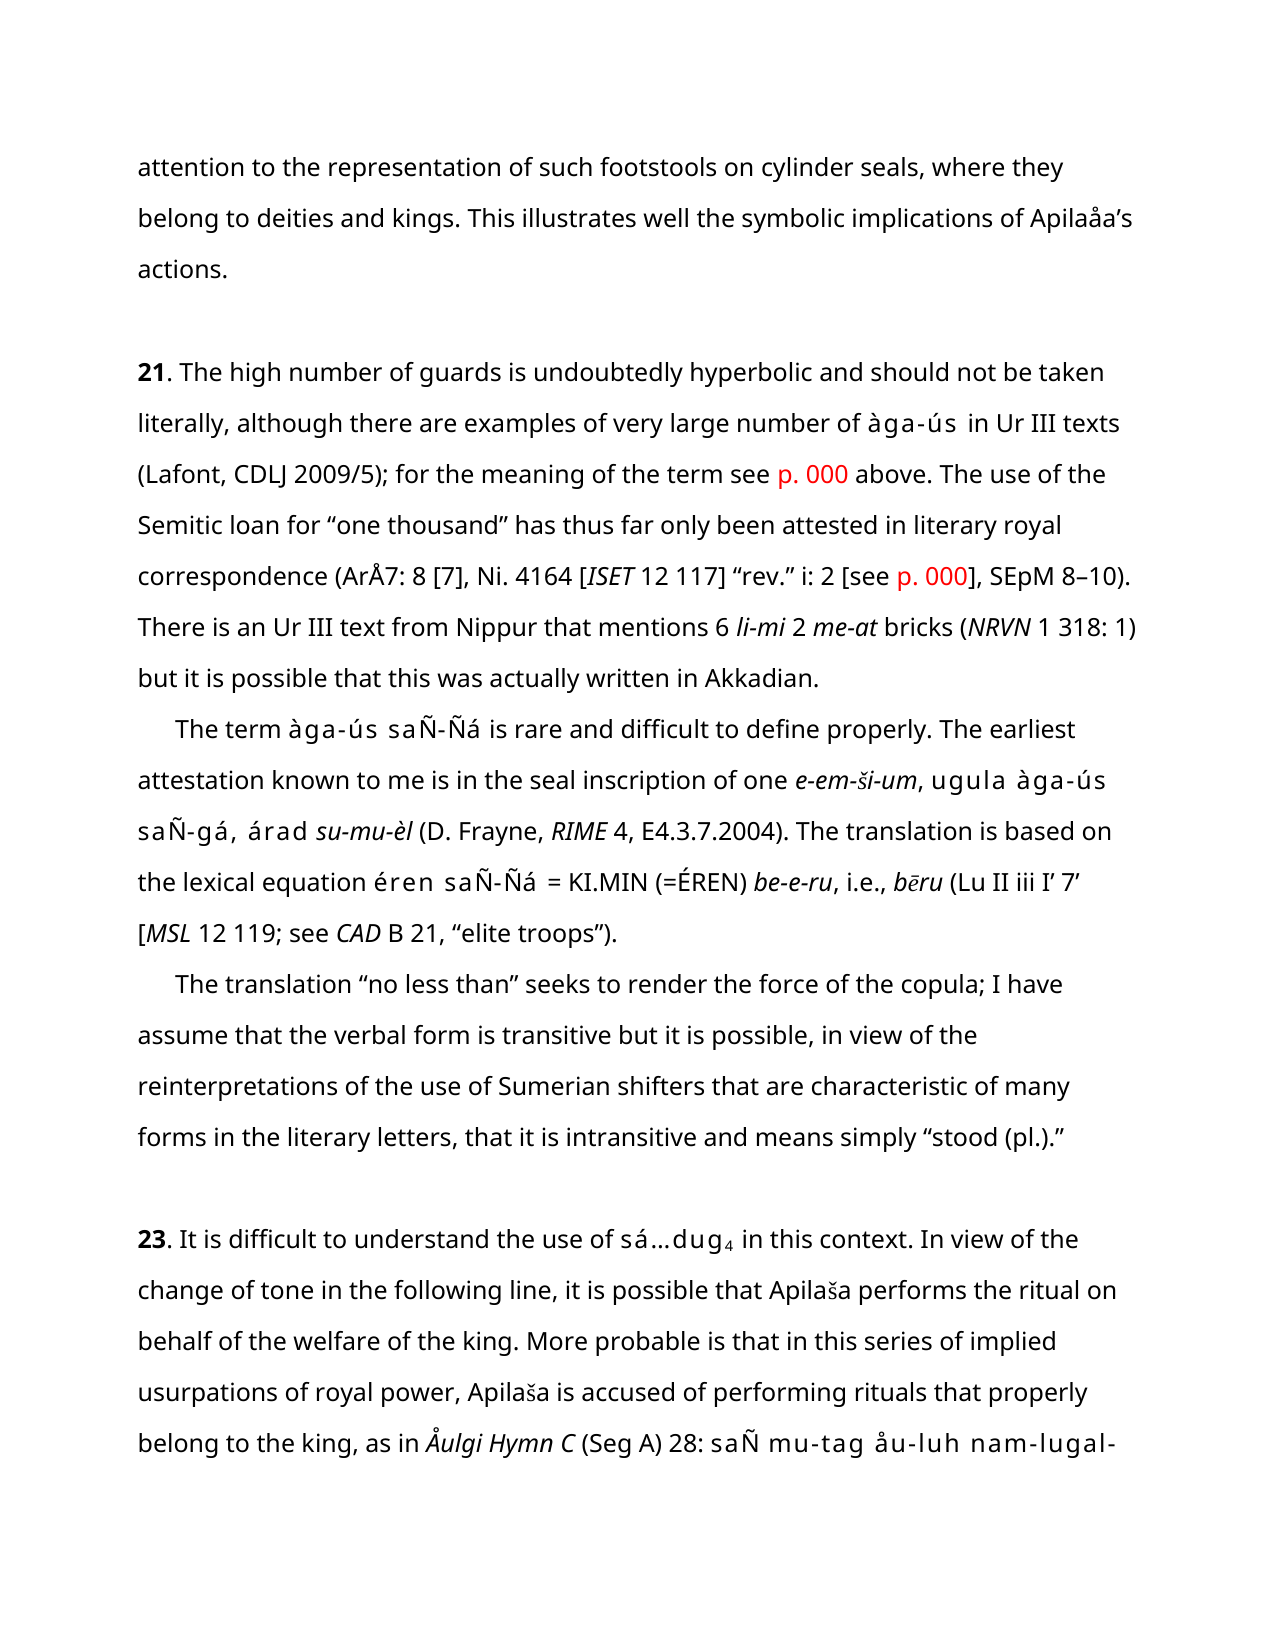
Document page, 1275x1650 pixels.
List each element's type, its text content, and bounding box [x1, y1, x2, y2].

text The translation “no less than” seeks to render the force of the copula; I have assume that the verbal form is transitive but it is possible, in view of the reinterpretations of the use of Sumerian shifters that are characteristic of many forms in the literary letters, that it is intransitive and means simply “stood (pl.).” [137, 967, 1138, 1154]
text The term àga-ús saÑ-Ñá is rare and difficult to define properly. The earliest attestation known to me is in the seal inscription of one e-em-ši-um, ugula àga-ús saÑ-gá, árad su-mu-èl (D. Frayne, RIME 4, E4.3.7.2004). The translation is based on the lexical equation éren saÑ-Ñá = KI.MIN (=ÉREN) be-e-ru, i.e., bēru (Lu II iii I’ 7’ [MSL 12 119; see CAD B 21, “elite troops”). [137, 711, 1138, 950]
text attention to the representation of such footstools on cylinder seals, where they belong to deities and kings. This illustrates well the symbolic implications of Apilaåa’s actions. [137, 150, 1138, 286]
text 21. The high number of guards is undoubtedly hyperbolic and should not be taken literally, although there are examples of very large number of àga-ús in Ur III texts (Lafont, CDLJ 2009/5); for the meaning of the term see p. 000 above. The use of the Semitic loan for “one thousand” has thus far only been attested in literary royal correspondence (ArÅ7: 8 [7], Ni. 4164 [ISET 12 117] “rev.” i: 2 [see p. 000], SEpM 8–10). There is an Ur III text from Nippur that mentions 6 li-mi 2 me-at bricks (NRVN 1 318: 1) but it is possible that this was actually written in Akkadian. [137, 354, 1138, 694]
text 23. It is difficult to understand the use of sá…dug4 in this context. In view of the change of tone in the following line, it is possible that Apilaša performs the ritual on behalf of the welfare of the king. More probable is that in this series of implied usurpations of royal power, Apilaša is accused of performing rituals that properly belong to the king, as in Åulgi Hymn C (Seg A) 28: saÑ mu-tag åu-luh nam-lugal- [137, 1222, 1138, 1460]
